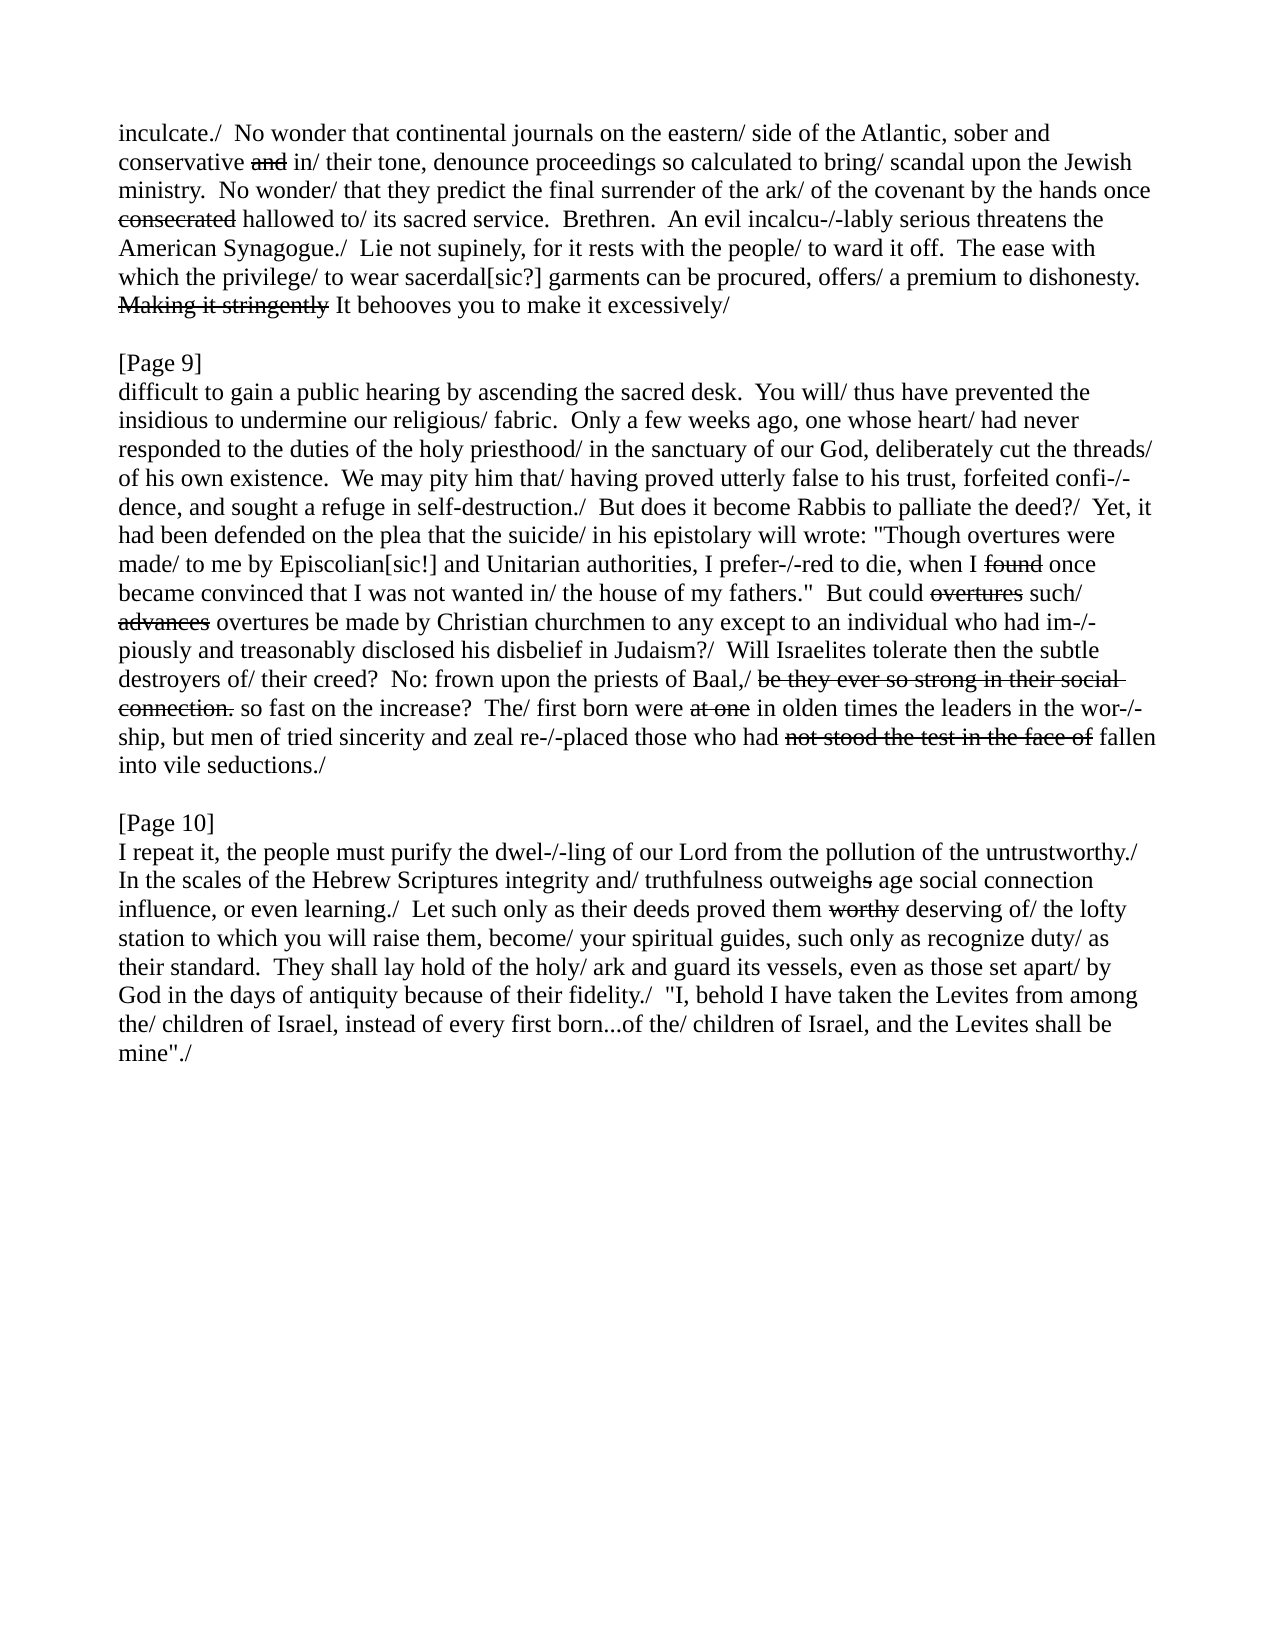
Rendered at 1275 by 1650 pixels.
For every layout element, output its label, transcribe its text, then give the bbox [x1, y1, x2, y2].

text I repeat it, the people must purify the dwel-/-ling of our Lord from the pollution of the untrustworthy./ In the scales of the Hebrew Scriptures integrity and/ truthfulness outweighs age social connection influence, or even learning./ Let such only as their deeds proved them worthy deserving of/ the lofty station to which you will raise them, become/ your spiritual guides, such only as recognize duty/ as their standard. They shall lay hold of the holy/ ark and guard its vessels, even as those set apart/ by God in the days of antiquity because of their fidelity./ "I, behold I have taken the Levites from among the/ children of Israel, instead of every first born...of the/ children of Israel, and the Levites shall be mine"./ [118, 837, 1157, 1067]
text difficult to gain a public hearing by ascending the sacred desk. You will/ thus have prevented the insidious to undermine our religious/ fabric. Only a few weeks ago, one whose heart/ had never responded to the duties of the holy priesthood/ in the sanctuary of our God, deliberately cut the threads/ of his own existence. We may pity him that/ having proved utterly false to his trust, forfeited confi-/-dence, and sought a refuge in self-destruction./ But does it become Rabbis to palliate the deed?/ Yet, it had been defended on the plea that the suicide/ in his epistolary will wrote: "Though overtures were made/ to me by Episcolian[sic!] and Unitarian authorities, I prefer-/-red to die, when I found once became convinced that I was not wanted in/ the house of my fathers." But could overtures such/ advances overtures be made by Christian churchmen to any except to an individual who had im-/-piously and treasonably disclosed his disbelief in Judaism?/ Will Israelites tolerate then the subtle destroyers of/ their creed? No: frown upon the priests of Baal,/ be they ever so strong in their social connection. so fast on the increase? The/ first born were at one in olden times the leaders in the wor-/-ship, but men of tried sincerity and zeal re-/-placed those who had not stood the test in the face of fallen into vile seductions./ [118, 377, 1157, 779]
text [Page 9] [118, 348, 1157, 377]
text inculcate./ No wonder that continental journals on the eastern/ side of the Atlantic, sober and conservative and in/ their tone, denounce proceedings so calculated to bring/ scandal upon the Jewish ministry. No wonder/ that they predict the final surrender of the ark/ of the covenant by the hands once consecrated hallowed to/ its sacred service. Brethren. An evil incalcu-/-lably serious threatens the American Synagogue./ Lie not supinely, for it rests with the people/ to ward it off. The ease with which the privilege/ to wear sacerdal[sic?] garments can be procured, offers/ a premium to dishonesty. Making it stringently It behooves you to make it excessively/ [118, 118, 1157, 319]
text [Page 10] [118, 808, 1157, 837]
